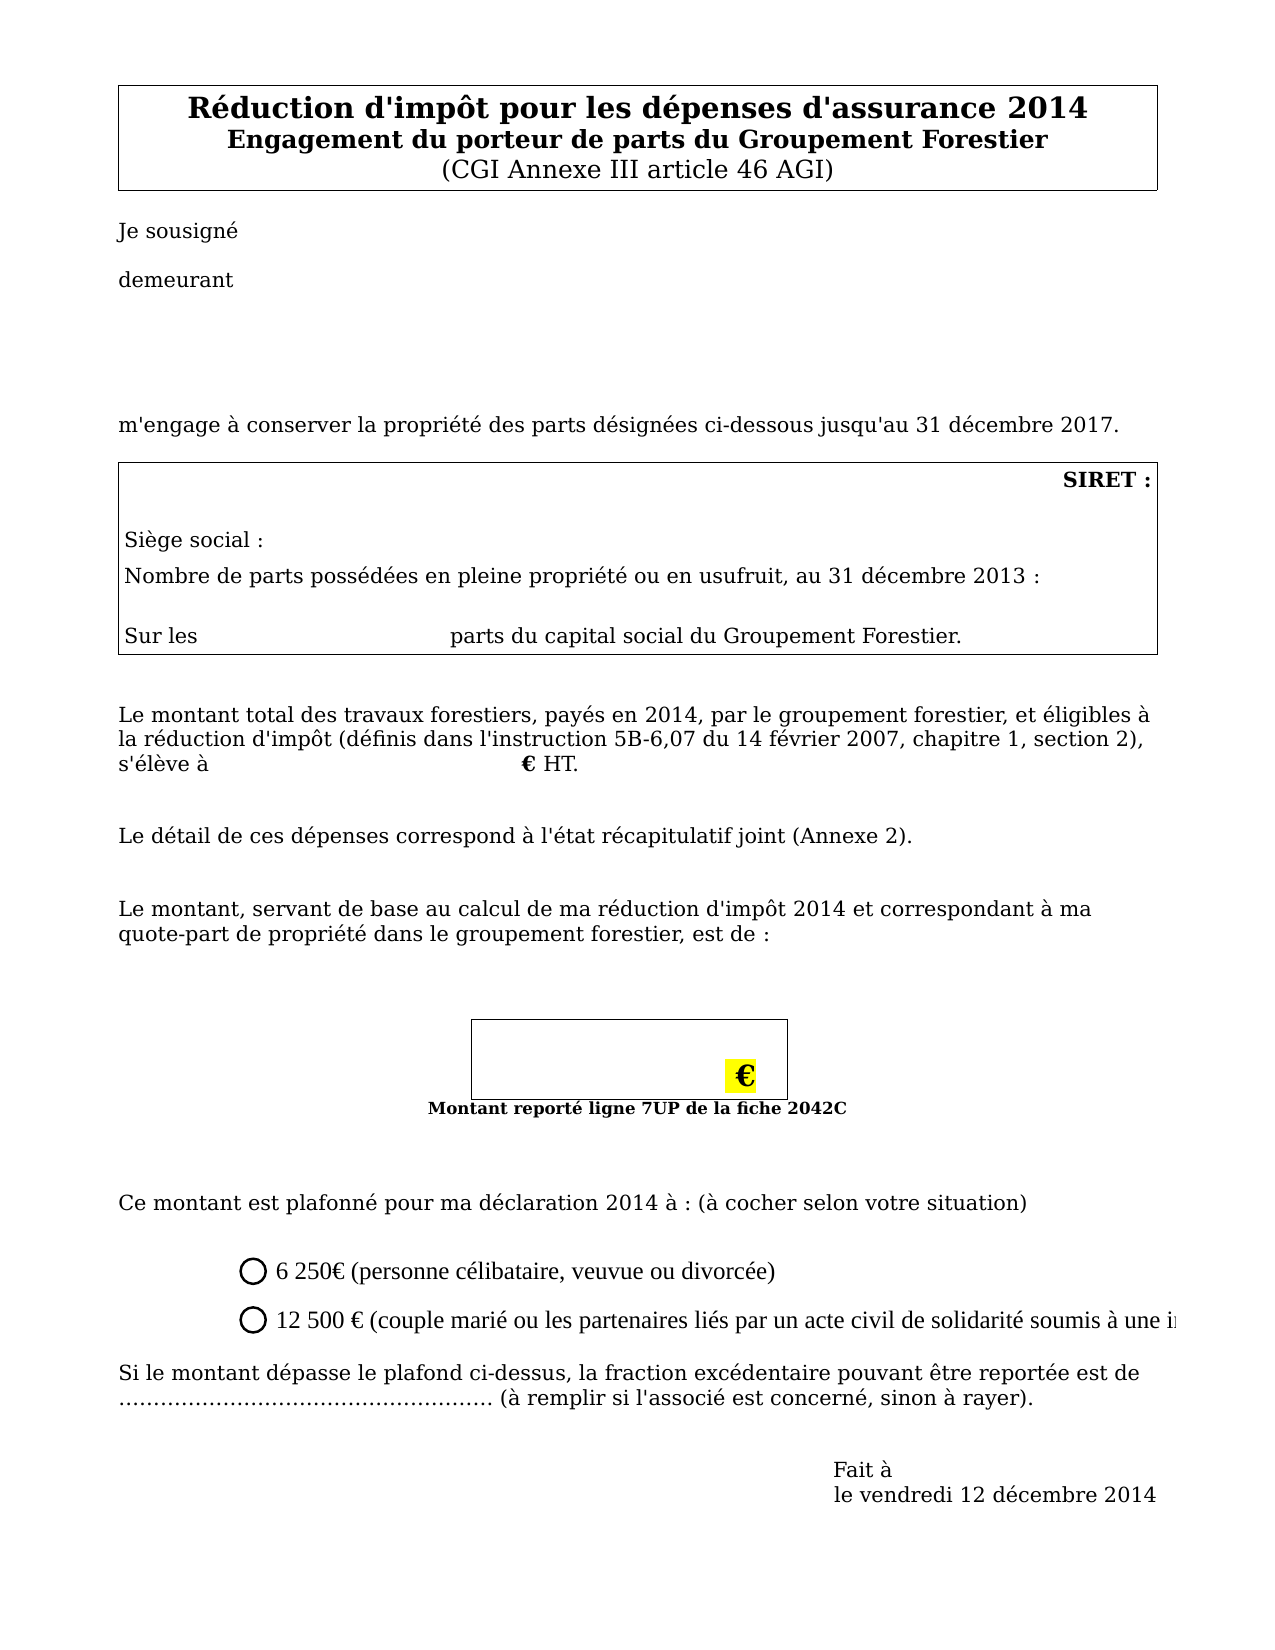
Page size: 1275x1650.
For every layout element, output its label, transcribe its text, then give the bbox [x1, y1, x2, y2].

text demeurant <objects[0].member.parties[0].party.addresses[0].street> <objects[0].member.parties[0].party.addresses[0].streetbis> <objects[0].member.parties[0].party.addresses[0].zip> <objects[0].member.parties[0].party.addresses[0].city> <objects[0].member.parties[0].party.addresses[0].country.name> [118, 268, 1157, 389]
table_cell Siège social : <objects[0].groupe.party.addresses[0].full_address> [119, 522, 1157, 558]
text le vendredi 12 décembre 2014 [118, 1483, 1157, 1507]
table_cell Nombre de parts possédées en pleine propriété ou en usufruit, au 31 décembre 2013 : <objects[0].totmember> [119, 558, 1157, 618]
table_header Réduction d'impôt pour les dépenses d'assurance 2014 Engagement du porteur de parts du Groupement Forestier (CGI Annexe III article 46 AGI) [119, 86, 1157, 190]
text Fait à [118, 1458, 1157, 1483]
text m'engage à conserver la propriété des parts désignées ci-dessous jusqu'au 31 décembre 2017. [118, 413, 1157, 438]
text Le montant, servant de base au calcul de ma réduction d'impôt 2014 et correspondant à ma quote-part de propriété dans le groupement forestier, est de : [118, 897, 1157, 946]
table_header SIRET : <objects[0].groupe.party.addresses[0].siret> [638, 463, 1157, 522]
table_cell Sur les <objects[0].totgroup> parts du capital social du Groupement Forestier. [119, 619, 1157, 654]
text Si le montant dépasse le plafond ci-dessus, la fraction excédentaire pouvant être reportée est de ……………………………………………… (à remplir si l'associé est concerné, sinon à rayer). [118, 1361, 1157, 1410]
text Le montant total des travaux forestiers, payés en 2014, par le groupement forestier, et éligibles à la réduction d'impôt (définis dans l'instruction 5B-6,07 du 14 février 2007, chapitre 1, section 2), s'élève à <objects[0].totdebitretenu> € HT. [118, 703, 1157, 776]
text Je sousigné <objects[0].member.name> [118, 219, 1157, 243]
table_header <objects[0].totdebitretenumember> € [472, 1020, 787, 1099]
text Montant reporté ligne 7UP de la fiche 2042C [118, 1099, 1157, 1118]
text Ce montant est plafonné pour ma déclaration 2014 à : (à cocher selon votre situation) [118, 1191, 1157, 1216]
table_header <objects[0].groupe.party.name> [119, 463, 637, 522]
text Le détail de ces dépenses correspond à l'état récapitulatif joint (Annexe 2). [118, 824, 1157, 849]
